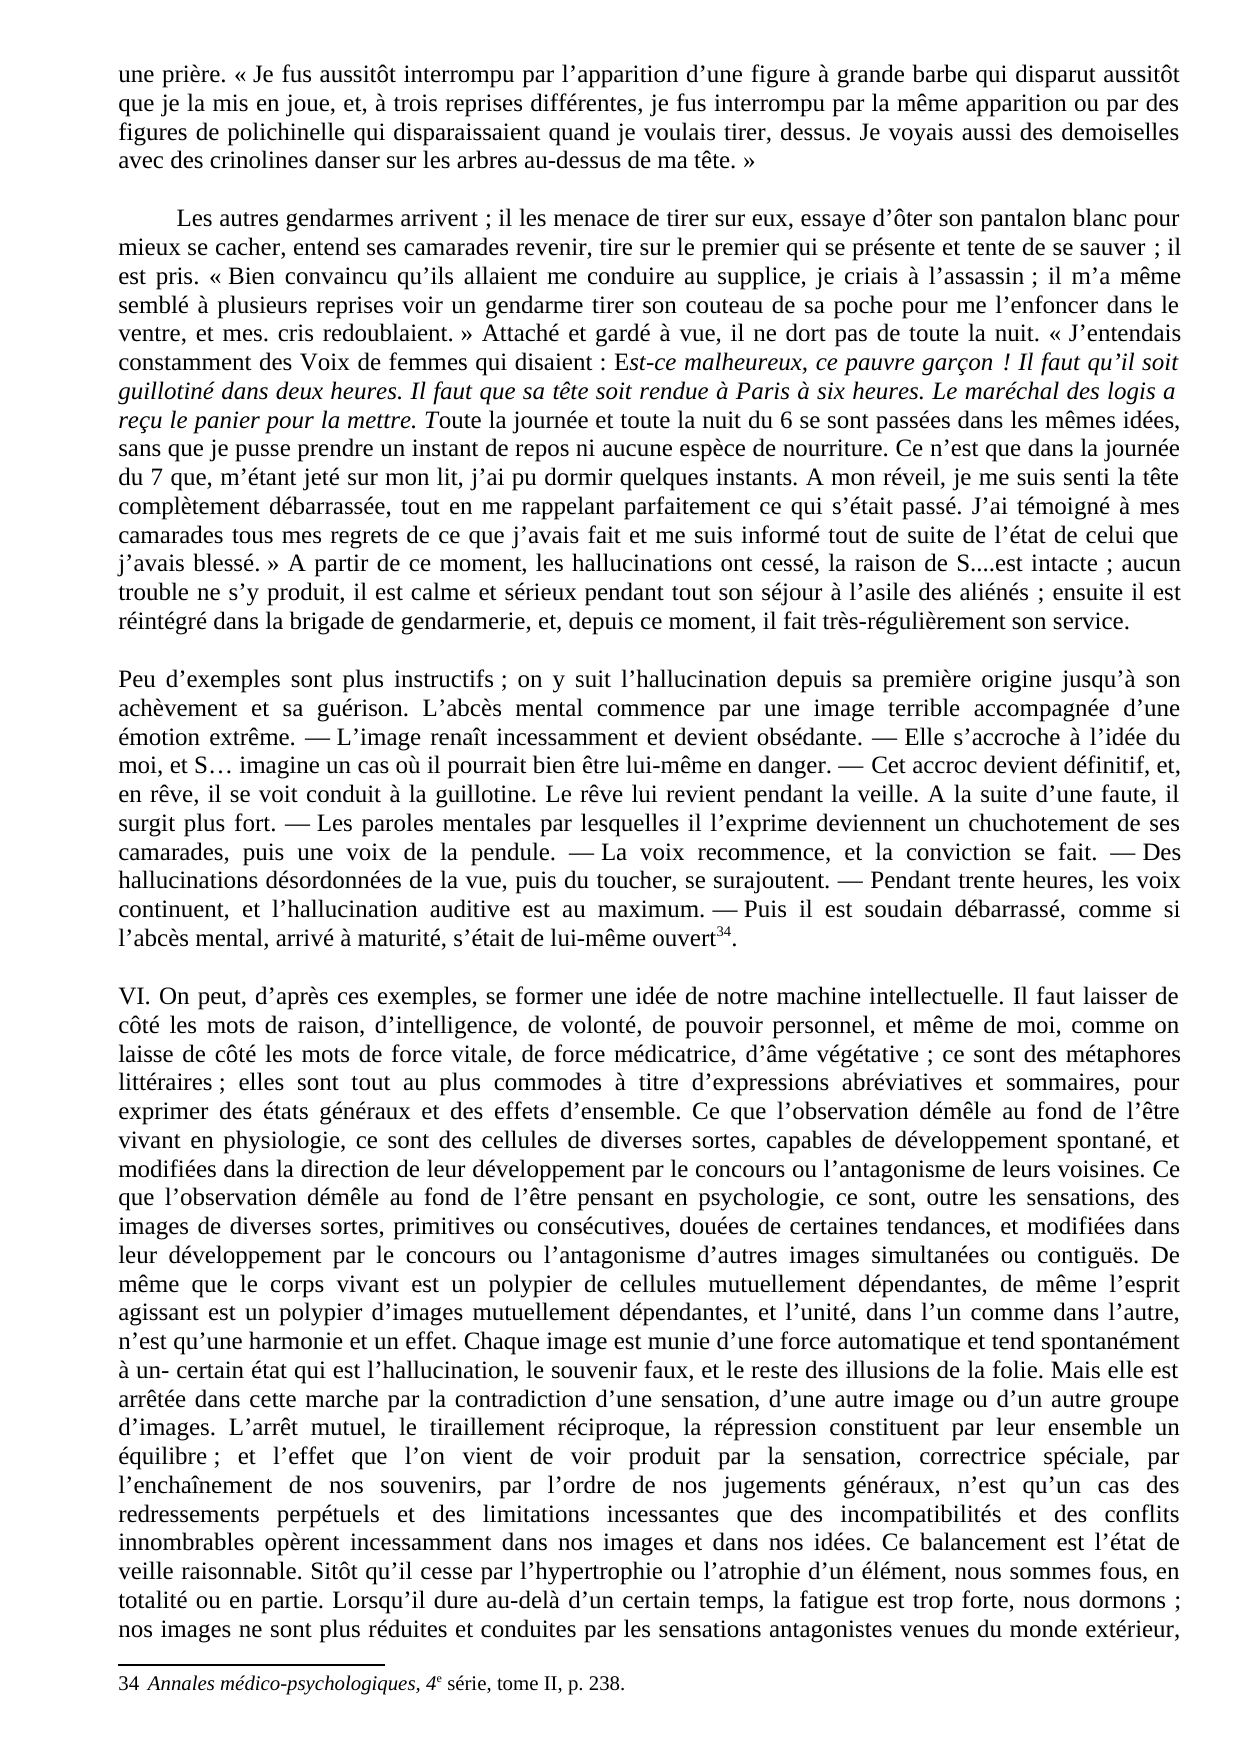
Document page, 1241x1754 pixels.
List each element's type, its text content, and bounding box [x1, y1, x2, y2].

text Peu d’exemples sont plus instructifs ; on y suit l’hallucination depuis sa première origine jusqu’à son achèvement et sa guérison. L’abcès mental commence par une image terrible accompagnée d’une émotion extrême. — L’image renaît incessamment et devient obsédante. — Elle s’accroche à l’idée du moi, et S… imagine un cas où il pourrait bien être lui-même en danger. — Cet accroc devient définitif, et, en rêve, il se voit conduit à la guillotine. Le rêve lui revient pendant la veille. A la suite d’une faute, il surgit plus fort. — Les paroles mentales par lesquelles il l’exprime deviennent un chuchotement de ses camarades, puis une voix de la pendule. — La voix recommence, et la conviction se fait. — Des hallucinations désordonnées de la vue, puis du toucher, se surajoutent. — Pendant trente heures, les voix continuent, et l’hallucination auditive est au maximum. — Puis il est soudain débarrassé, comme si l’abcès mental, arrivé à maturité, s’était de lui-même ouvert. [118, 664, 1181, 952]
text Annales médico-psychologiques, 4e série, tome II, p. 238. [118, 1671, 1181, 1695]
text Les autres gendarmes arrivent ; il les menace de tirer sur eux, essaye d’ôter son pantalon blanc pour mieux se cacher, entend ses camarades revenir, tire sur le premier qui se présente et tente de se sauver ; il est pris. « Bien convaincu qu’ils allaient me conduire au supplice, je criais à l’assassin ; il m’a même semblé à plusieurs reprises voir un gendarme tirer son couteau de sa poche pour me l’enfoncer dans le ventre, et mes. cris redoublaient. » Attaché et gardé à vue, il ne dort pas de toute la nuit. « J’entendais constamment des Voix de femmes qui disaient : Est-ce malheureux, ce pauvre garçon ! Il faut qu’il soit guillotiné dans deux heures. Il faut que sa tête soit rendue à Paris à six heures. Le maréchal des logis a reçu le panier pour la mettre. Toute la journée et toute la nuit du 6 se sont passées dans les mêmes idées, sans que je pusse prendre un instant de repos ni aucune espèce de nourriture. Ce n’est que dans la journée du 7 que, m’étant jeté sur mon lit, j’ai pu dormir quelques instants. A mon réveil, je me suis senti la tête complètement débarrassée, tout en me rappelant parfaitement ce qui s’était passé. J’ai témoigné à mes camarades tous mes regrets de ce que j’avais fait et me suis informé tout de suite de l’état de celui que j’avais blessé. » A partir de ce moment, les hallucinations ont cessé, la raison de S....est intacte ; aucun trouble ne s’y produit, il est calme et sérieux pendant tout son séjour à l’asile des aliénés ; ensuite il est réintégré dans la brigade de gendarmerie, et, depuis ce moment, il fait très-régulièrement son service. [118, 203, 1181, 635]
text VI. On peut, d’après ces exemples, se former une idée de notre machine intellectuelle. Il faut laisser de côté les mots de raison, d’intelligence, de volonté, de pouvoir personnel, et même de moi, comme on laisse de côté les mots de force vitale, de force médicatrice, d’âme végétative ; ce sont des métaphores littéraires ; elles sont tout au plus commodes à titre d’expressions abréviatives et sommaires, pour exprimer des états généraux et des effets d’ensemble. Ce que l’observation démêle au fond de l’être vivant en physiologie, ce sont des cellules de diverses sortes, capables de développement spontané, et modifiées dans la direction de leur développement par le concours ou l’antagonisme de leurs voisines. Ce que l’observation démêle au fond de l’être pensant en psychologie, ce sont, outre les sensations, des images de diverses sortes, primitives ou consécutives, douées de certaines tendances, et modifiées dans leur développement par le concours ou l’antagonisme d’autres images simultanées ou contiguës. De même que le corps vivant est un polypier de cellules mutuellement dépendantes, de même l’esprit agissant est un polypier d’images mutuellement dépendantes, et l’unité, dans l’un comme dans l’autre, n’est qu’une harmonie et un effet. Chaque image est munie d’une force automatique et tend spontanément à un- certain état qui est l’hallucination, le souvenir faux, et le reste des illusions de la folie. Mais elle est arrêtée dans cette marche par la contradiction d’une sensation, d’une autre image ou d’un autre groupe d’images. L’arrêt mutuel, le tiraillement réciproque, la répression constituent par leur ensemble un équilibre ; et l’effet que l’on vient de voir produit par la sensation, correctrice spéciale, par l’enchaînement de nos souvenirs, par l’ordre de nos jugements généraux, n’est qu’un cas des redressements perpétuels et des limitations incessantes que des incompatibilités et des conflits innombrables opèrent incessamment dans nos images et dans nos idées. Ce balancement est l’état de veille raisonnable. Sitôt qu’il cesse par l’hypertrophie ou l’atrophie d’un élément, nous sommes fous, en totalité ou en partie. Lorsqu’il dure au-delà d’un certain temps, la fatigue est trop forte, nous dormons ; nos images ne sont plus réduites et conduites par les sensations antagonistes venues du monde extérieur, [118, 981, 1181, 1642]
text une prière. « Je fus aussitôt interrompu par l’apparition d’une figure à grande barbe qui disparut aussitôt que je la mis en joue, et, à trois reprises différentes, je fus interrompu par la même apparition ou par des figures de polichinelle qui disparaissaient quand je voulais tirer, dessus. Je voyais aussi des demoiselles avec des crinolines danser sur les arbres au-dessus de ma tête. » [118, 59, 1181, 174]
